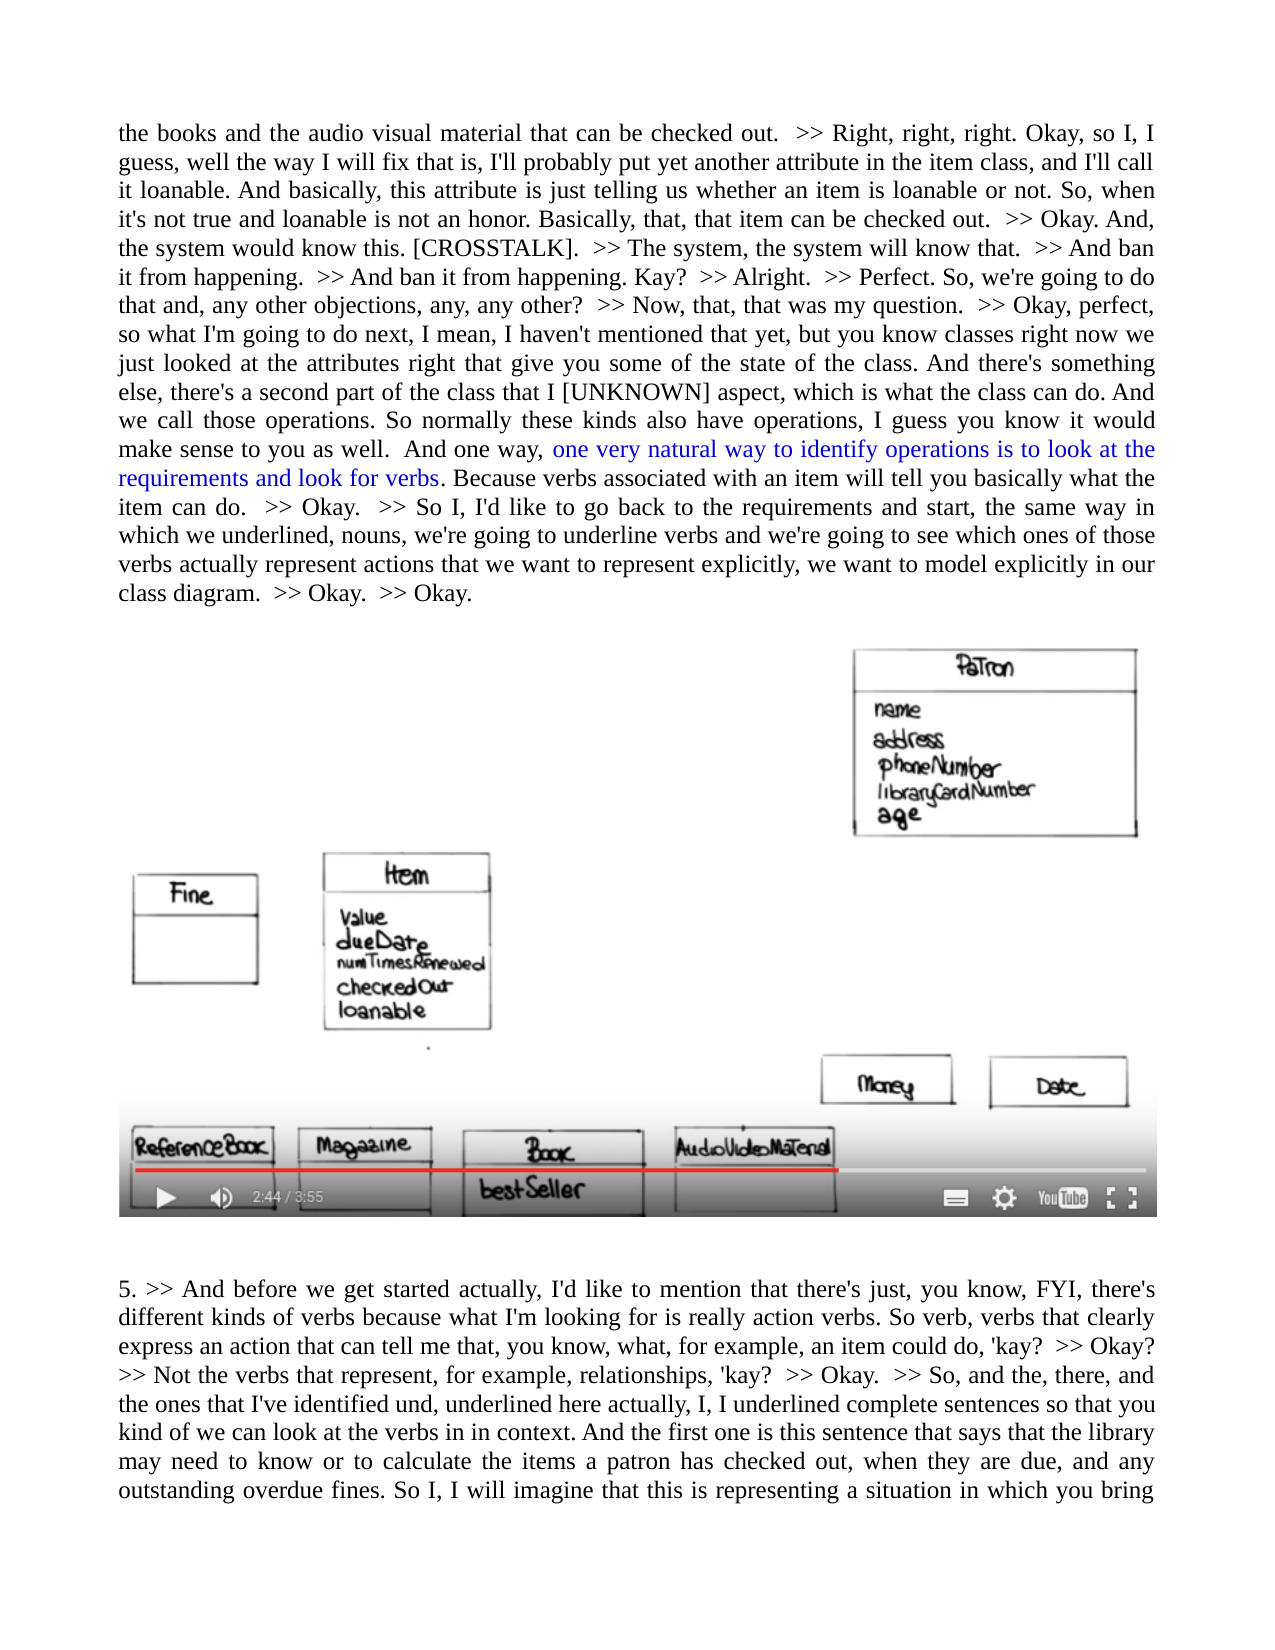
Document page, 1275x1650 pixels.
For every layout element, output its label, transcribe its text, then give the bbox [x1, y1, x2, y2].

text the books and the audio visual material that can be checked out. >> Right, right, right. Okay, so I, I guess, well the way I will fix that is, I'll probably put yet another attribute in the item class, and I'll call it loanable. And basically, this attribute is just telling us whether an item is loanable or not. So, when it's not true and loanable is not an honor. Basically, that, that item can be checked out. >> Okay. And, the system would know this. [CROSSTALK]. >> The system, the system will know that. >> And ban it from happening. >> And ban it from happening. Kay? >> Alright. >> Perfect. So, we're going to do that and, any other objections, any, any other? >> Now, that, that was my question. >> Okay, perfect, so what I'm going to do next, I mean, I haven't mentioned that yet, but you know classes right now we just looked at the attributes right that give you some of the state of the class. And there's something else, there's a second part of the class that I [UNKNOWN] aspect, which is what the class can do. And we call those operations. So normally these kinds also have operations, I guess you know it would make sense to you as well. And one way, one very natural way to identify operations is to look at the requirements and look for verbs. Because verbs associated with an item will tell you basically what the item can do. >> Okay. >> So I, I'd like to go back to the requirements and start, the same way in which we underlined, nouns, we're going to underline verbs and we're going to see which ones of those verbs actually represent actions that we want to represent explicitly, we want to model explicitly in our class diagram. >> Okay. >> Okay. [118, 118, 1157, 607]
picture [118, 635, 1157, 1217]
text 5. >> And before we get started actually, I'd like to mention that there's just, you know, FYI, there's different kinds of verbs because what I'm looking for is really action verbs. So verb, verbs that clearly express an action that can tell me that, you know, what, for example, an item could do, 'kay? >> Okay? >> Not the verbs that represent, for example, relationships, 'kay? >> Okay. >> So, and the, there, and the ones that I've identified und, underlined here actually, I, I underlined complete sentences so that you kind of we can look at the verbs in in context. And the first one is this sentence that says that the library may need to know or to calculate the items a patron has checked out, when they are due, and any outstanding overdue fines. So I, I will imagine that this is representing a situation in which you bring [118, 1274, 1157, 1504]
